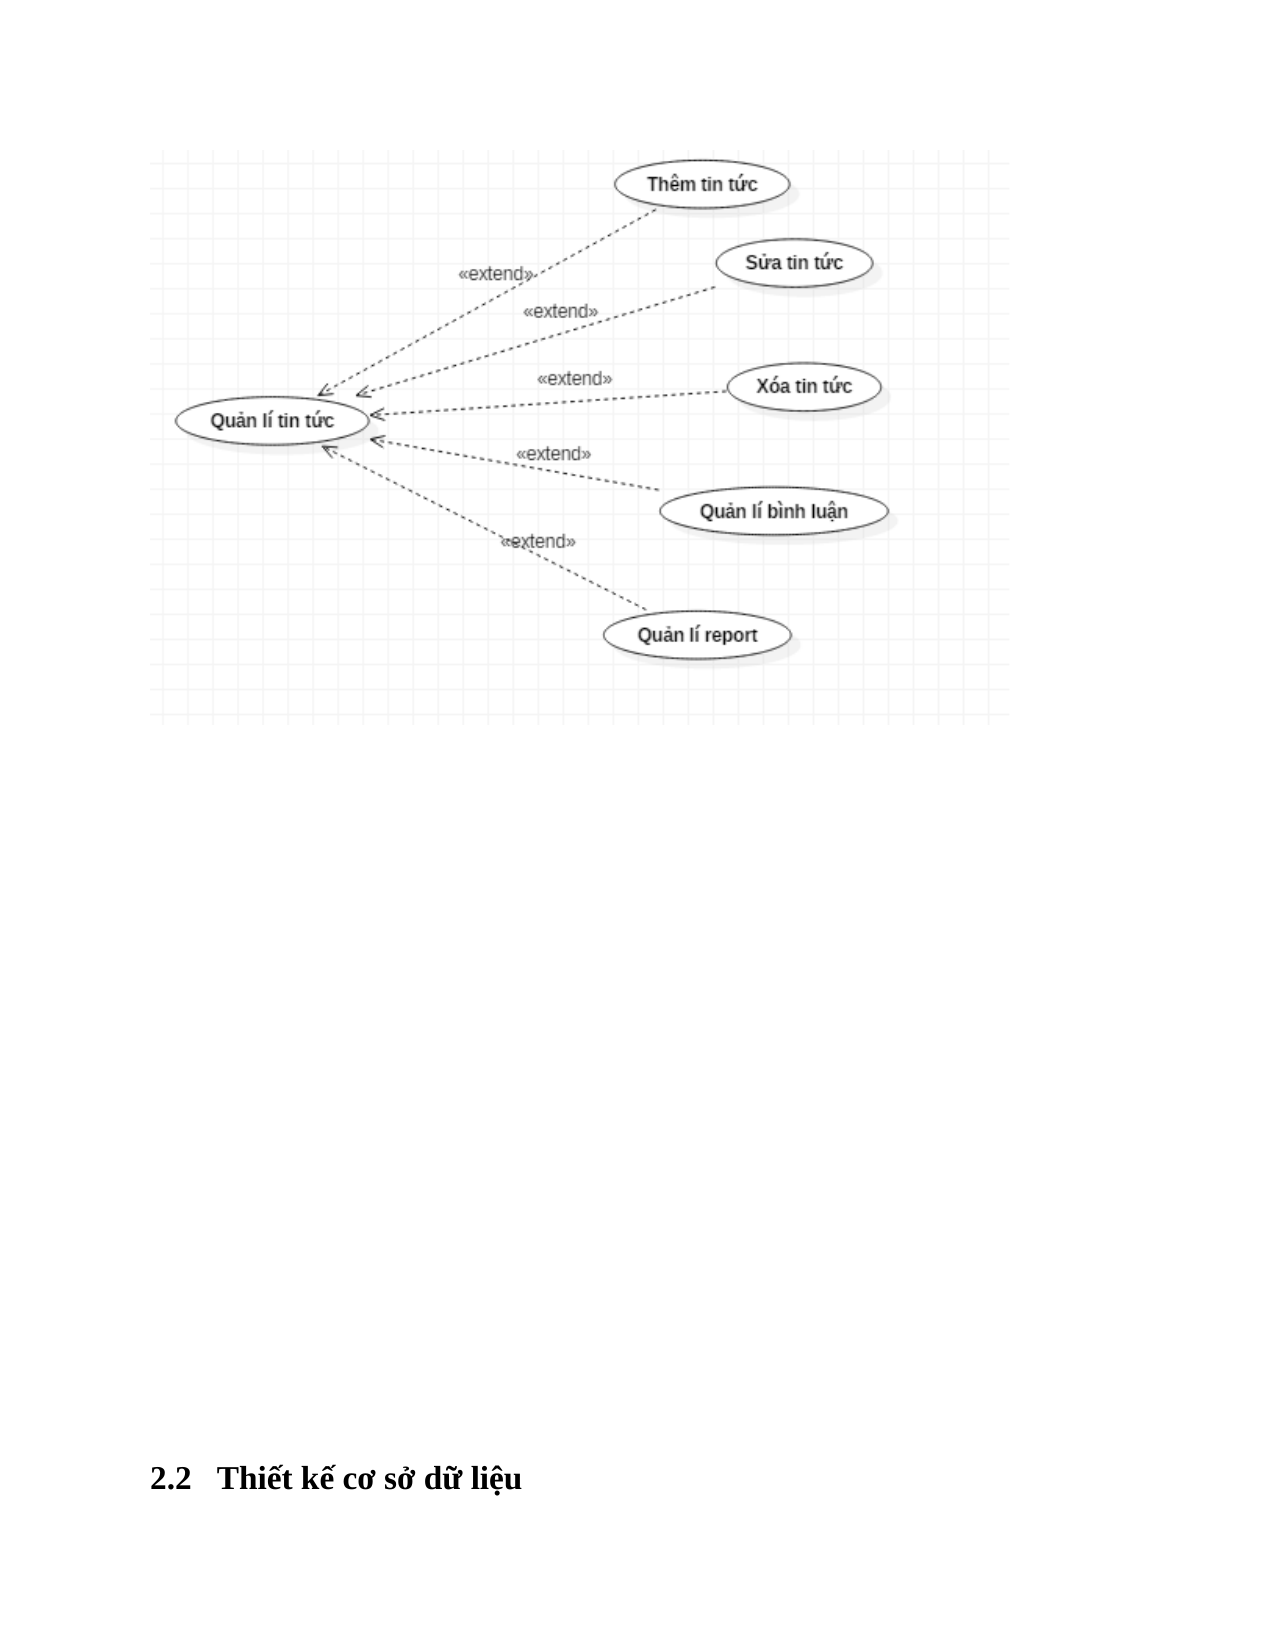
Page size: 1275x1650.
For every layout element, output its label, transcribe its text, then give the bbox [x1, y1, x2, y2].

subtitle 2.2 Thiết kế cơ sở dữ liệu [150, 1458, 1125, 1497]
